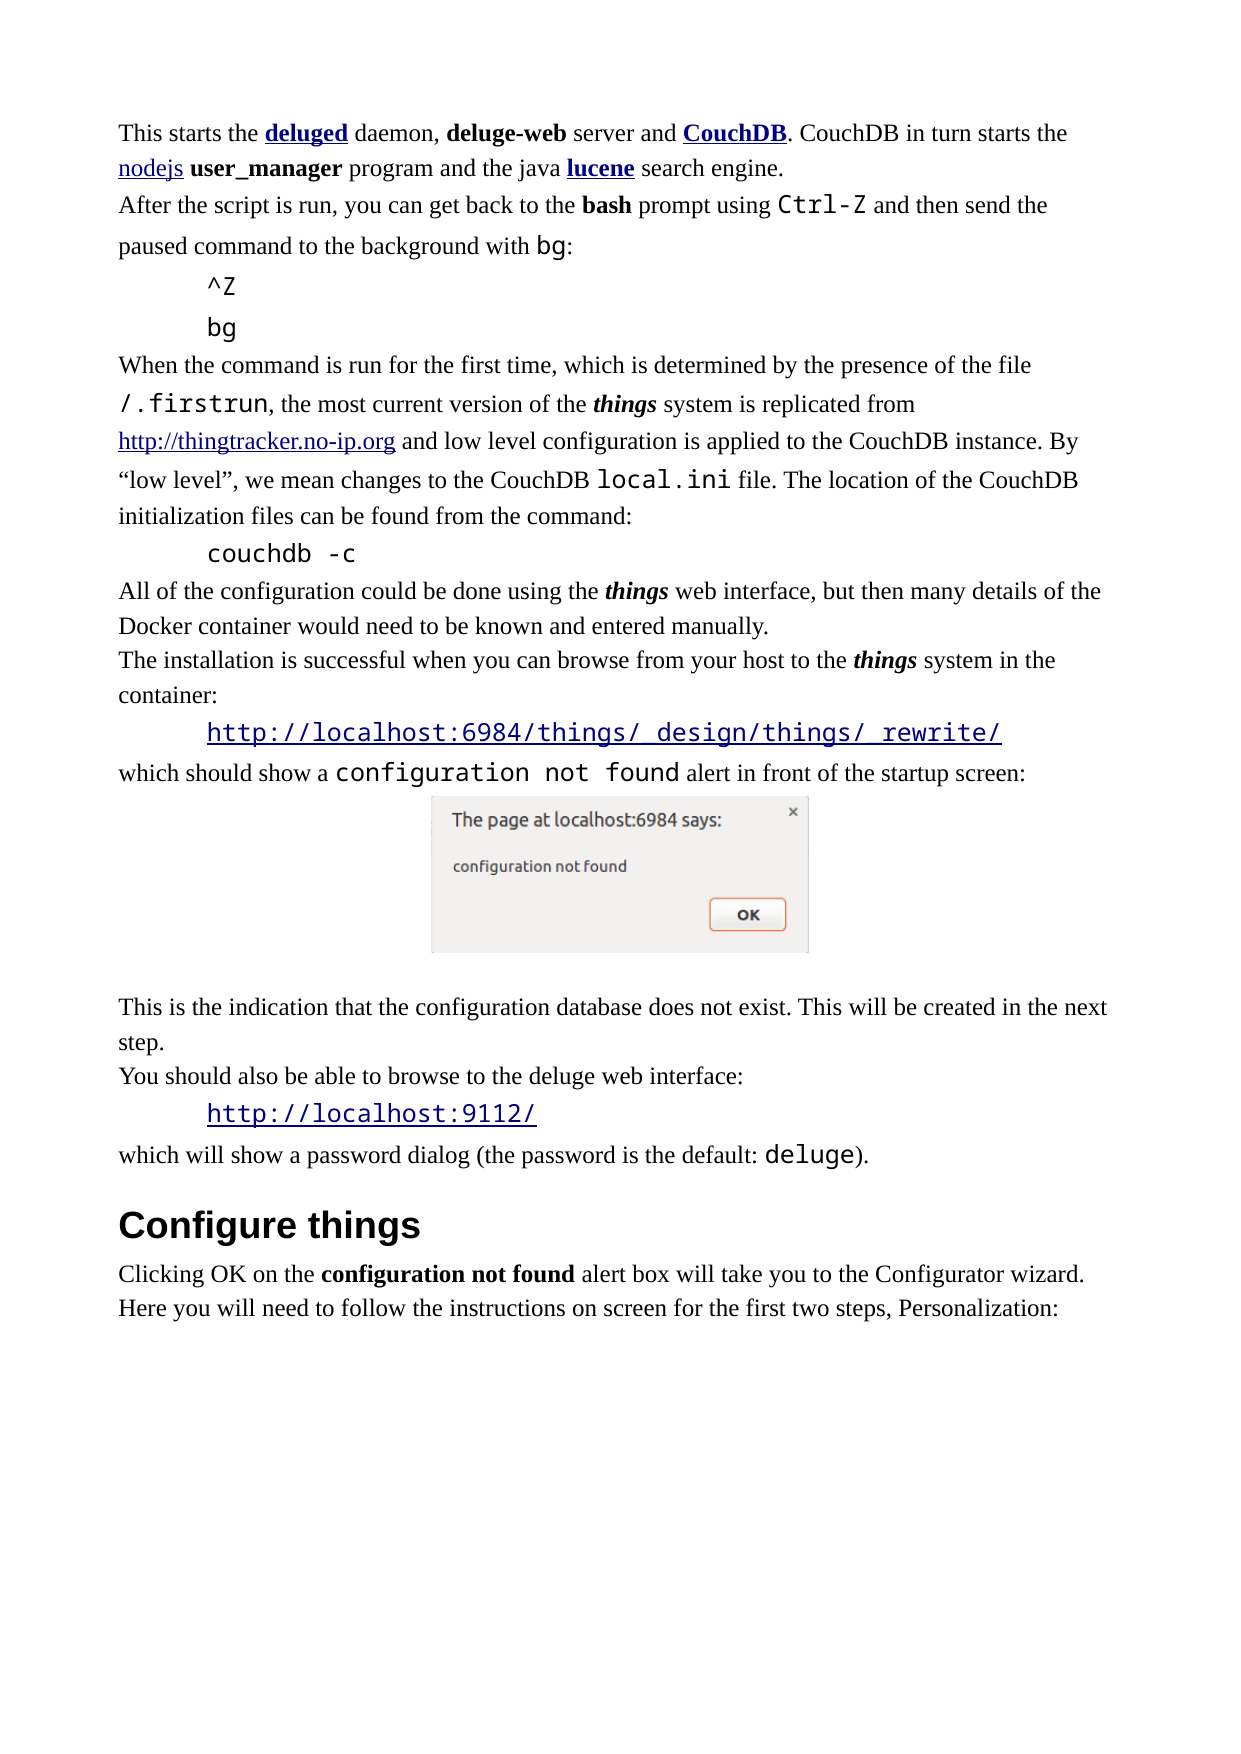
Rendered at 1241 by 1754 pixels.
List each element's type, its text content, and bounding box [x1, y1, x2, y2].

text http://localhost:6984/things/_design/things/_rewrite/ [207, 714, 1122, 748]
subtitle Configure things [118, 1202, 1122, 1246]
picture [431, 796, 809, 953]
text which will show a password dialog (the password is the default: deluge). [118, 1137, 1122, 1171]
text The installation is successful when you can browse from your host to the things system in the container: [118, 645, 1122, 708]
text bg [207, 309, 1122, 344]
text You should also be able to browse to the deluge web interface: [118, 1061, 1122, 1090]
text which should show a configuration not found alert in front of the startup screen: [118, 755, 1122, 789]
text Clicking OK on the configuration not found alert box will take you to the Configurator wizard. Here you will need to follow the instructions on screen for the first two steps, Personalization: [118, 1259, 1122, 1322]
text http://localhost:9112/ [207, 1096, 1122, 1130]
text After the script is run, you can get back to the bash prompt using Ctrl-Z and then send the paused command to the background with bg: [118, 187, 1122, 262]
text This starts the deluged daemon, deluge-web server and CouchDB. CouchDB in turn starts the nodejs user_manager program and the java lucene search engine. [118, 118, 1122, 181]
text ^Z [207, 269, 1122, 303]
text All of the configuration could be done using the things web interface, but then many details of the Docker container would need to be known and entered manually. [118, 576, 1122, 639]
text couchdb -c [207, 536, 1122, 569]
text When the command is run for the first time, which is determined by the presence of the file /.firstrun, the most current version of the things system is replicated from http://thingtracker.no-ip.org and low level configuration is applied to the CouchDB instance. By “low level”, we mean changes to the CouchDB local.ini file. The location of the CouchDB initialization files can be found from the command: [118, 350, 1122, 530]
text This is the indication that the configuration database does not exist. This will be created in the next step. [118, 992, 1122, 1056]
